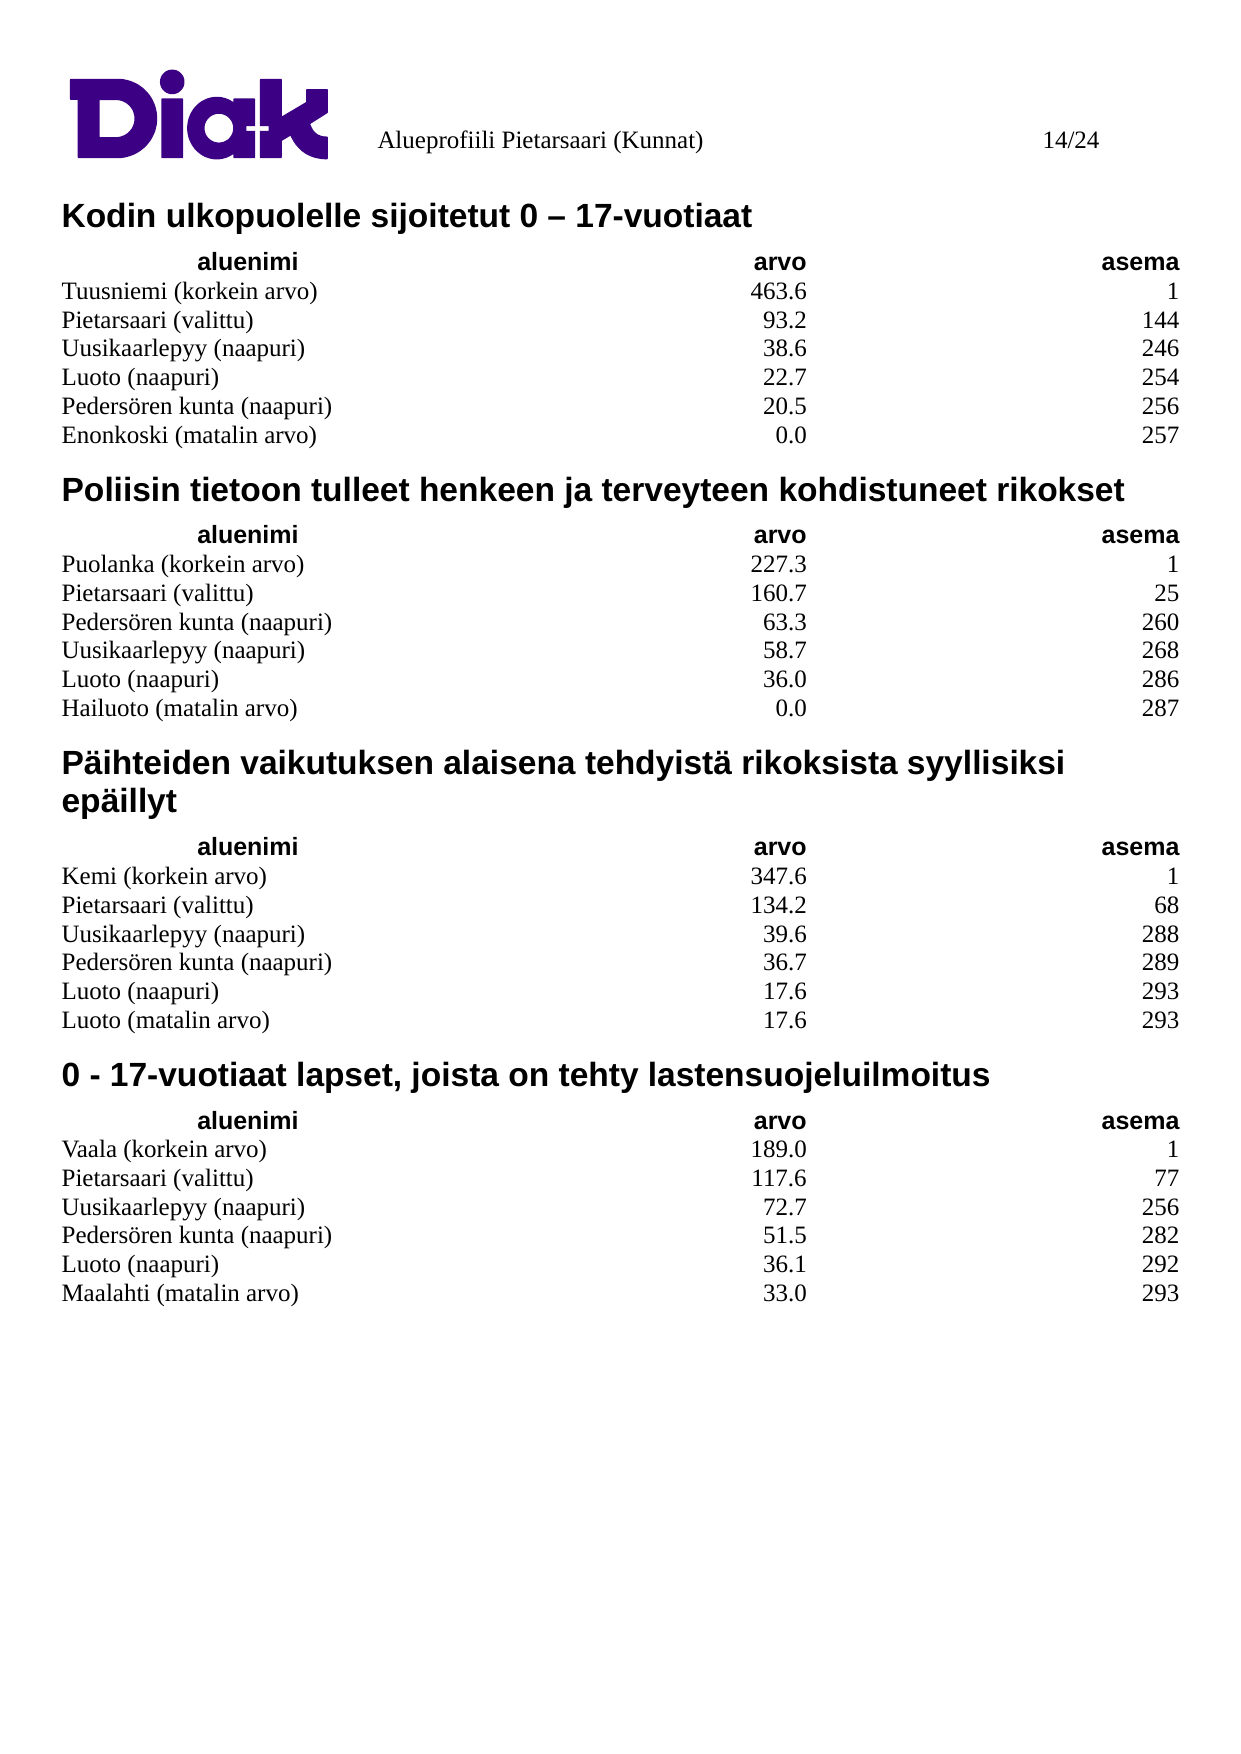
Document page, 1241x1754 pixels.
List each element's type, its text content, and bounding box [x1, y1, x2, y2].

table_cell 1 [806, 549, 1179, 578]
table_cell Maalahti (matalin arvo) [61, 1278, 434, 1307]
table_header arvo [434, 1106, 806, 1134]
table_cell Enonkoski (matalin arvo) [61, 420, 434, 448]
table_cell 68 [806, 890, 1179, 919]
table_cell Pedersören kunta (naapuri) [61, 1221, 434, 1249]
table_cell 293 [806, 976, 1179, 1005]
table_header arvo [434, 247, 806, 276]
table_header asema [806, 521, 1179, 549]
table_header aluenimi [61, 833, 434, 861]
table_cell Pietarsaari (valittu) [61, 1163, 434, 1192]
table_cell 36.1 [434, 1249, 806, 1278]
table_cell 0.0 [434, 420, 806, 448]
subtitle Kodin ulkopuolelle sijoitetut 0 – 17-vuotiaat [61, 196, 1179, 235]
table_cell 72.7 [434, 1192, 806, 1221]
table_cell 256 [806, 1192, 1179, 1221]
table_cell Kemi (korkein arvo) [61, 861, 434, 890]
table_header asema [806, 1106, 1179, 1134]
table_cell 254 [806, 362, 1179, 391]
table_cell 38.6 [434, 334, 806, 362]
table_cell 1 [806, 861, 1179, 890]
table_cell Uusikaarlepyy (naapuri) [61, 636, 434, 664]
table_cell 286 [806, 664, 1179, 693]
table_cell Luoto (naapuri) [61, 362, 434, 391]
table_cell 134.2 [434, 890, 806, 919]
table_cell 144 [806, 305, 1179, 333]
table_cell 268 [806, 636, 1179, 664]
table_cell 260 [806, 607, 1179, 636]
table_header aluenimi [61, 521, 434, 549]
table_cell Pietarsaari (valittu) [61, 890, 434, 919]
table_cell 36.7 [434, 948, 806, 976]
table_cell Hailuoto (matalin arvo) [61, 693, 434, 722]
table_cell 0.0 [434, 693, 806, 722]
table_cell Luoto (naapuri) [61, 1249, 434, 1278]
table_cell 282 [806, 1221, 1179, 1249]
table_cell 33.0 [434, 1278, 806, 1307]
table_cell 463.6 [434, 276, 806, 305]
table_cell Tuusniemi (korkein arvo) [61, 276, 434, 305]
table_cell 36.0 [434, 664, 806, 693]
table_cell 293 [806, 1005, 1179, 1034]
table_cell 246 [806, 334, 1179, 362]
table_cell 20.5 [434, 391, 806, 420]
table_cell 256 [806, 391, 1179, 420]
table_cell 160.7 [434, 578, 806, 607]
table_cell Puolanka (korkein arvo) [61, 549, 434, 578]
table_cell Pietarsaari (valittu) [61, 578, 434, 607]
subtitle 0 - 17-vuotiaat lapset, joista on tehty lastensuojeluilmoitus [61, 1054, 1179, 1093]
table_cell 25 [806, 578, 1179, 607]
table_cell 63.3 [434, 607, 806, 636]
table_cell 22.7 [434, 362, 806, 391]
table_cell 51.5 [434, 1221, 806, 1249]
table_cell 287 [806, 693, 1179, 722]
table_cell 17.6 [434, 1005, 806, 1034]
table_cell Uusikaarlepyy (naapuri) [61, 334, 434, 362]
table_cell 1 [806, 276, 1179, 305]
table_cell 58.7 [434, 636, 806, 664]
table_header asema [806, 247, 1179, 276]
table_cell Uusikaarlepyy (naapuri) [61, 919, 434, 947]
table_header arvo [434, 833, 806, 861]
subtitle Päihteiden vaikutuksen alaisena tehdyistä rikoksista syyllisiksi epäillyt [61, 743, 1179, 820]
table_cell 117.6 [434, 1163, 806, 1192]
table_cell Pedersören kunta (naapuri) [61, 391, 434, 420]
table_header aluenimi [61, 247, 434, 276]
subtitle Poliisin tietoon tulleet henkeen ja terveyteen kohdistuneet rikokset [61, 469, 1179, 508]
table_cell Pietarsaari (valittu) [61, 305, 434, 333]
table_cell Luoto (naapuri) [61, 664, 434, 693]
table_cell 293 [806, 1278, 1179, 1307]
table_cell 189.0 [434, 1134, 806, 1163]
table_cell 347.6 [434, 861, 806, 890]
table_cell 292 [806, 1249, 1179, 1278]
table_header aluenimi [61, 1106, 434, 1134]
table_cell 257 [806, 420, 1179, 448]
table_cell 1 [806, 1134, 1179, 1163]
table_cell Luoto (matalin arvo) [61, 1005, 434, 1034]
table_header arvo [434, 521, 806, 549]
table_cell 289 [806, 948, 1179, 976]
table_cell 39.6 [434, 919, 806, 947]
table_cell 227.3 [434, 549, 806, 578]
table_cell 93.2 [434, 305, 806, 333]
table_cell 17.6 [434, 976, 806, 1005]
table_cell Pedersören kunta (naapuri) [61, 607, 434, 636]
table_cell Pedersören kunta (naapuri) [61, 948, 434, 976]
table_cell 77 [806, 1163, 1179, 1192]
table_cell 288 [806, 919, 1179, 947]
table_cell Luoto (naapuri) [61, 976, 434, 1005]
table_cell Uusikaarlepyy (naapuri) [61, 1192, 434, 1221]
table_header asema [806, 833, 1179, 861]
table_cell Vaala (korkein arvo) [61, 1134, 434, 1163]
